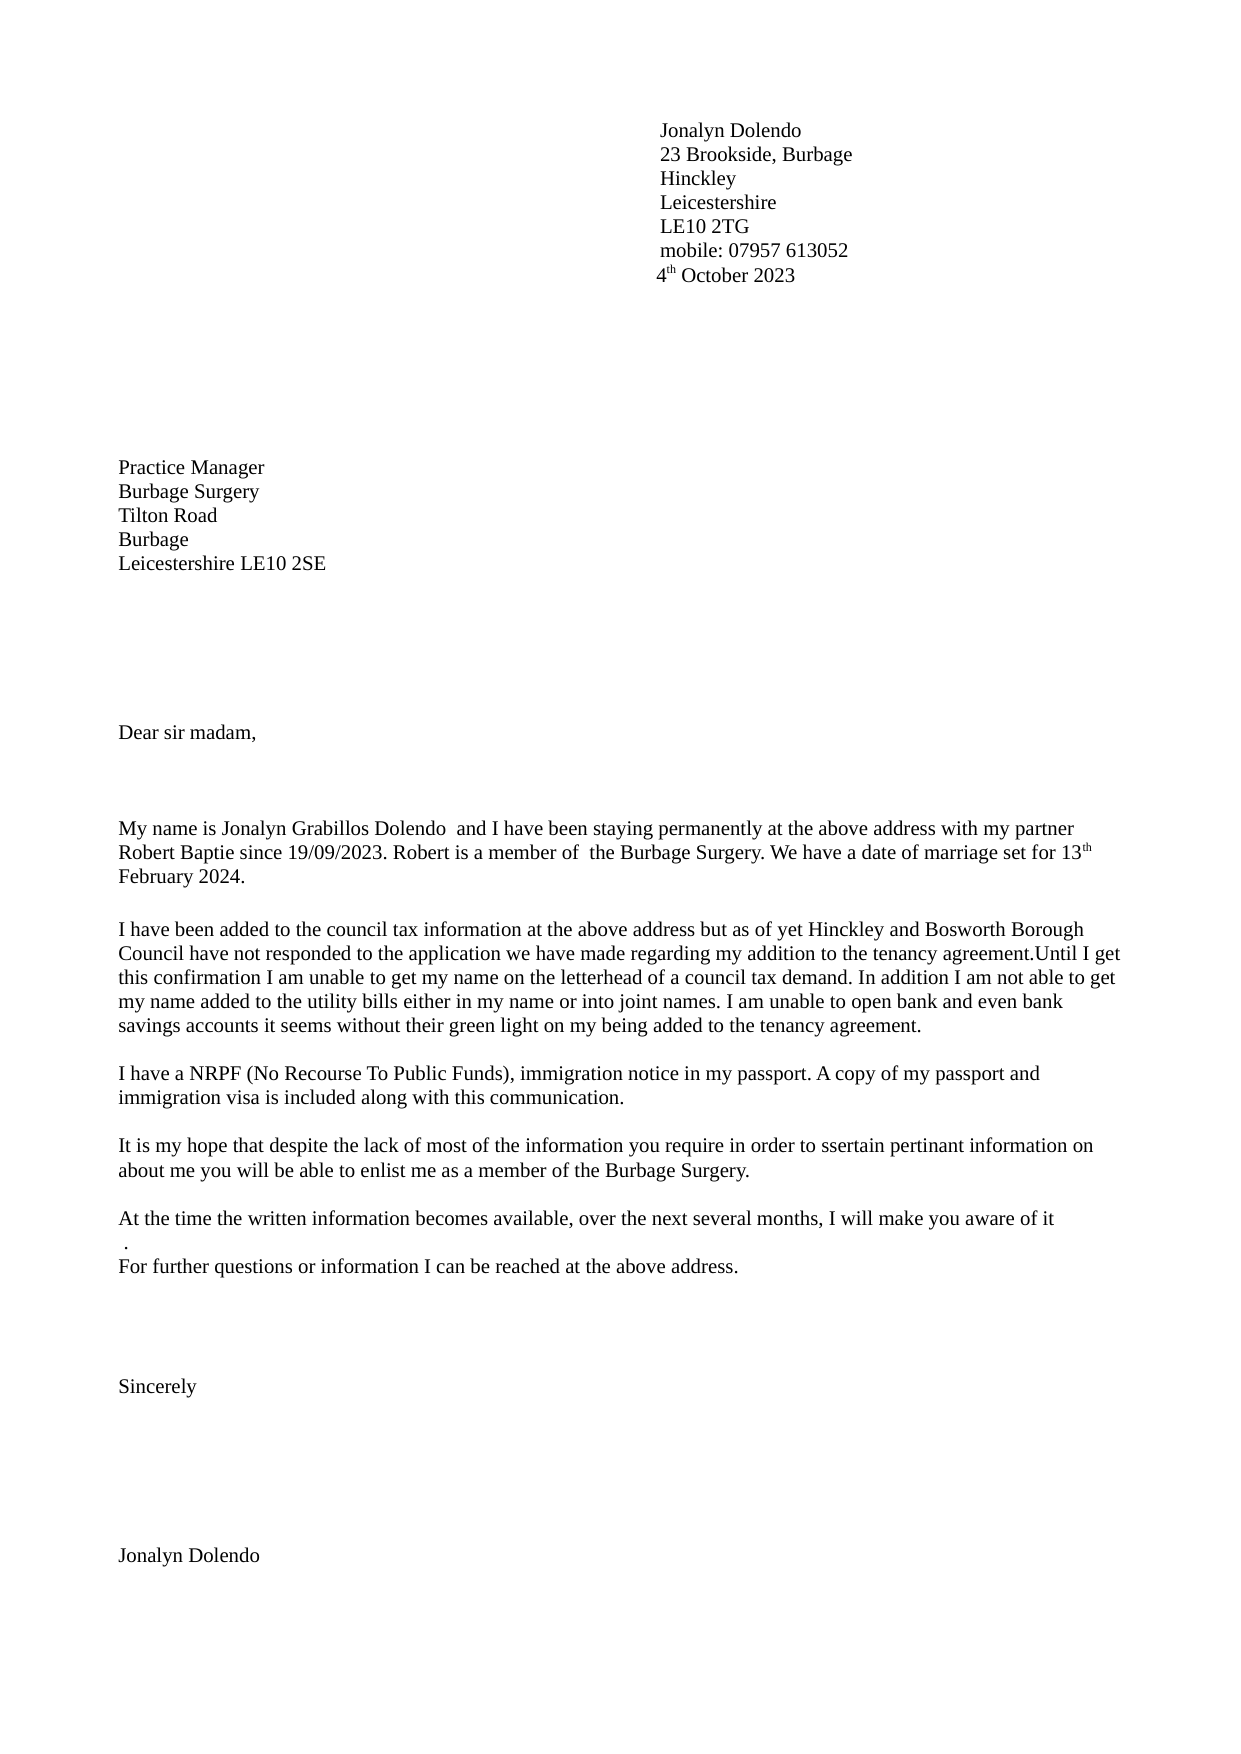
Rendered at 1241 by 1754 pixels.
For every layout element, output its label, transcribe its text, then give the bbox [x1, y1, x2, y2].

text Tilton Road [118, 503, 1122, 527]
text Jonalyn Dolendo [118, 1542, 1122, 1567]
text Burbage Surgery [118, 479, 1122, 503]
text mobile: 07957 613052 [118, 238, 1122, 262]
text 23 Brookside, Burbage [118, 142, 1122, 166]
text Jonalyn Dolendo [118, 118, 1122, 142]
text Hinckley [118, 166, 1122, 190]
text Leicestershire LE10 2SE [118, 551, 1122, 575]
text At the time the written information becomes available, over the next several months, I will make you aware of it [118, 1206, 1122, 1230]
text I have been added to the council tax information at the above address but as of yet Hinckley and Bosworth Borough Council have not responded to the application we have made regarding my addition to the tenancy agreement.Until I get this confirmation I am unable to get my name on the letterhead of a council tax demand. In addition I am not able to get my name added to the utility bills either in my name or into joint names. I am unable to open bank and even bank savings accounts it seems without their green light on my being added to the tenancy agreement. [118, 917, 1122, 1037]
text Leicestershire [118, 190, 1122, 214]
text It is my hope that despite the lack of most of the information you require in order to ssertain pertinant information on about me you will be able to enlist me as a member of the Burbage Surgery. [118, 1133, 1122, 1182]
text I have a NRPF (No Recourse To Public Funds), immigration notice in my passport. A copy of my passport and immigration visa is included along with this communication. [118, 1061, 1122, 1109]
text . [118, 1230, 1122, 1254]
text My name is Jonalyn Grabillos Dolendo and I have been staying permanently at the above address with my partner Robert Baptie since 19/09/2023. Robert is a member of the Burbage Surgery. We have a date of marriage set for 13th February 2024. [118, 816, 1122, 888]
text Sincerely [118, 1374, 1122, 1398]
text 4th October 2023 [118, 262, 1122, 287]
text LE10 2TG [118, 214, 1122, 238]
text Practice Manager [118, 455, 1122, 479]
text Burbage [118, 527, 1122, 551]
text For further questions or information I can be reached at the above address. [118, 1254, 1122, 1278]
text Dear sir madam, [118, 720, 1122, 744]
